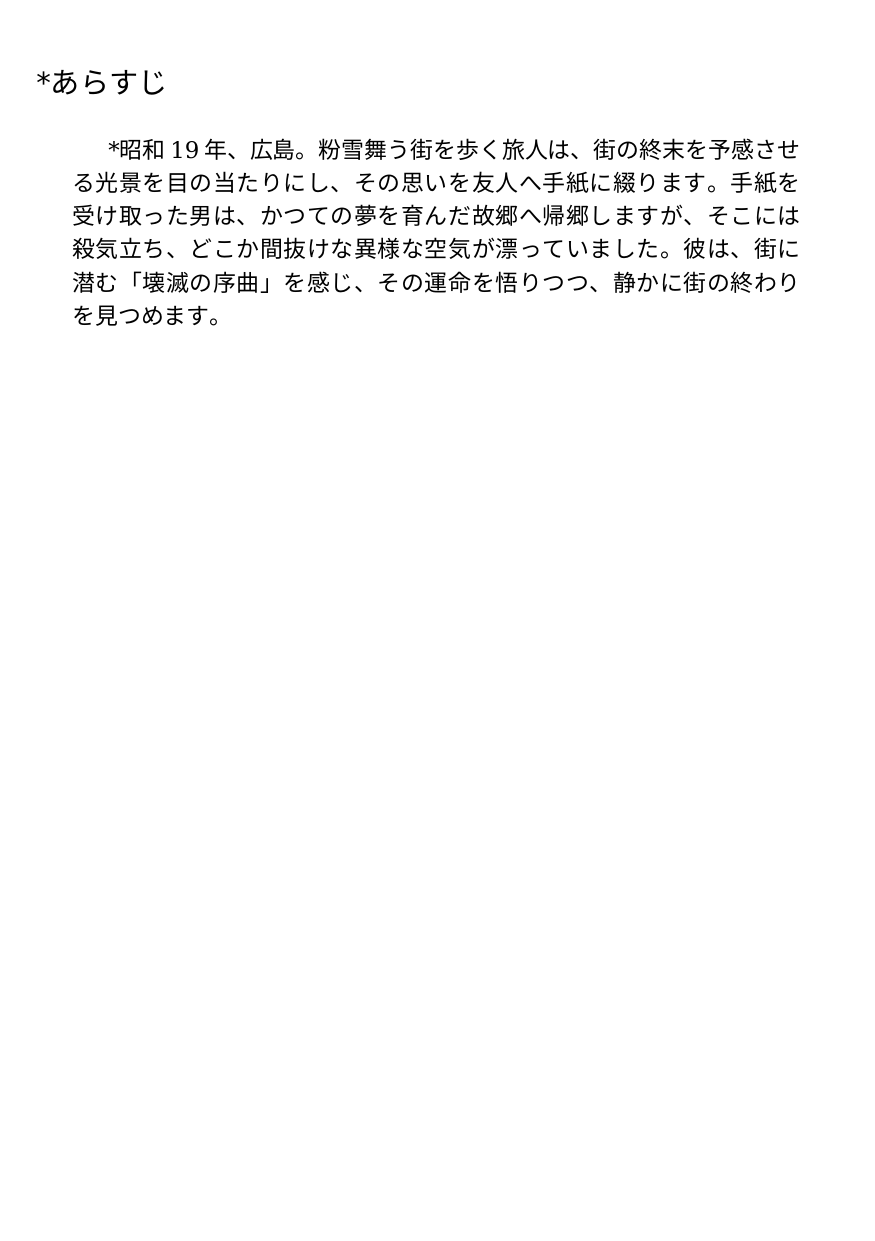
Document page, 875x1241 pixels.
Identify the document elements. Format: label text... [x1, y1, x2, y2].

subtitle *あらすじ [36, 60, 838, 102]
text *昭和19年、広島。粉雪舞う街を歩く旅人は、街の終末を予感させる光景を目の当たりにし、その思いを友人へ手紙に綴ります。手紙を受け取った男は、かつての夢を育んだ故郷へ帰郷しますが、そこには殺気立ち、どこか間抜けな異様な空気が漂っていました。彼は、街に潜む「壊滅の序曲」を感じ、その運命を悟りつつ、静かに街の終わりを見つめます。 [72, 132, 802, 331]
